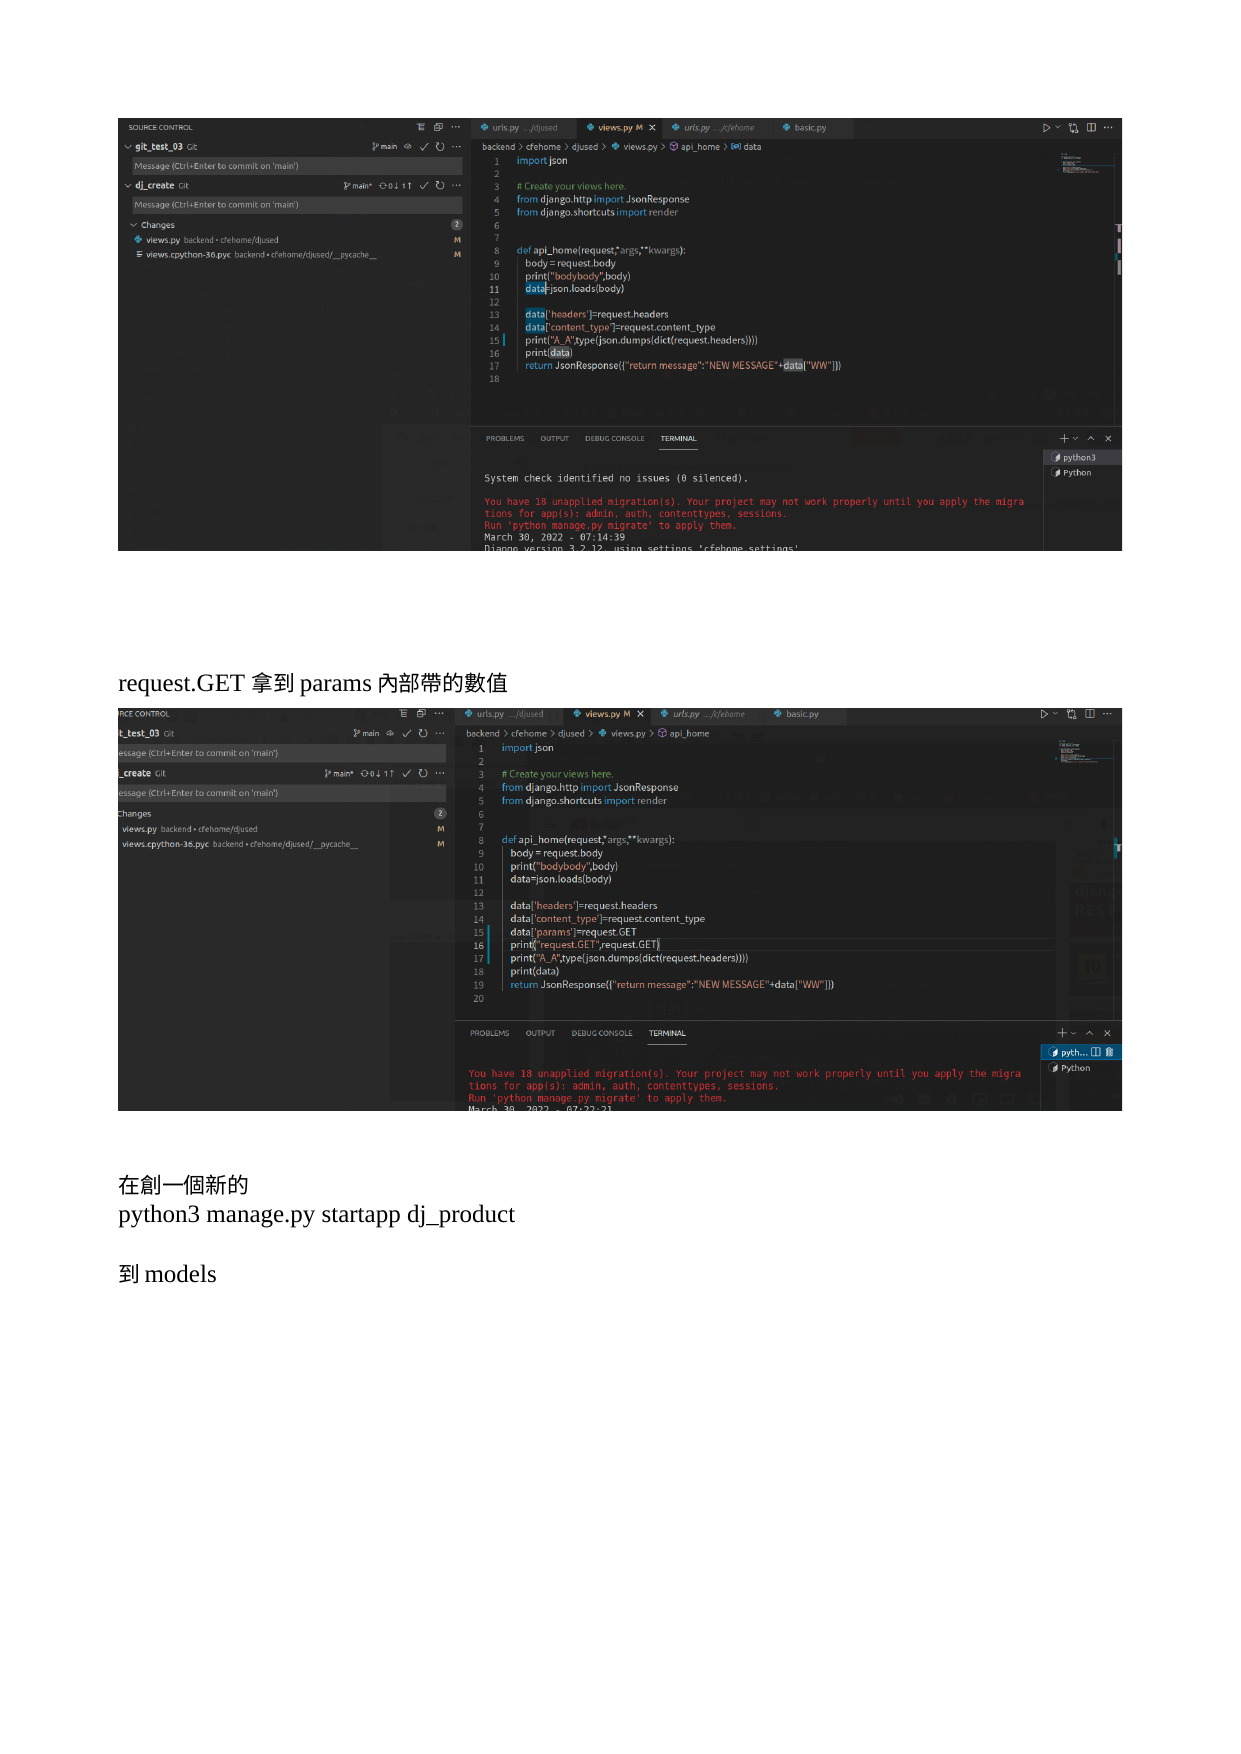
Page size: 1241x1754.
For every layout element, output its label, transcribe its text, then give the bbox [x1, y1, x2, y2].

picture [118, 708, 1123, 1111]
picture [118, 118, 1123, 551]
text 到models [118, 1257, 1122, 1289]
text 在創一個新的 [118, 1168, 1122, 1199]
text request.GET 拿到 params內部帶的數值 [118, 666, 1122, 697]
text python3 manage.py startapp dj_product [118, 1199, 1122, 1228]
